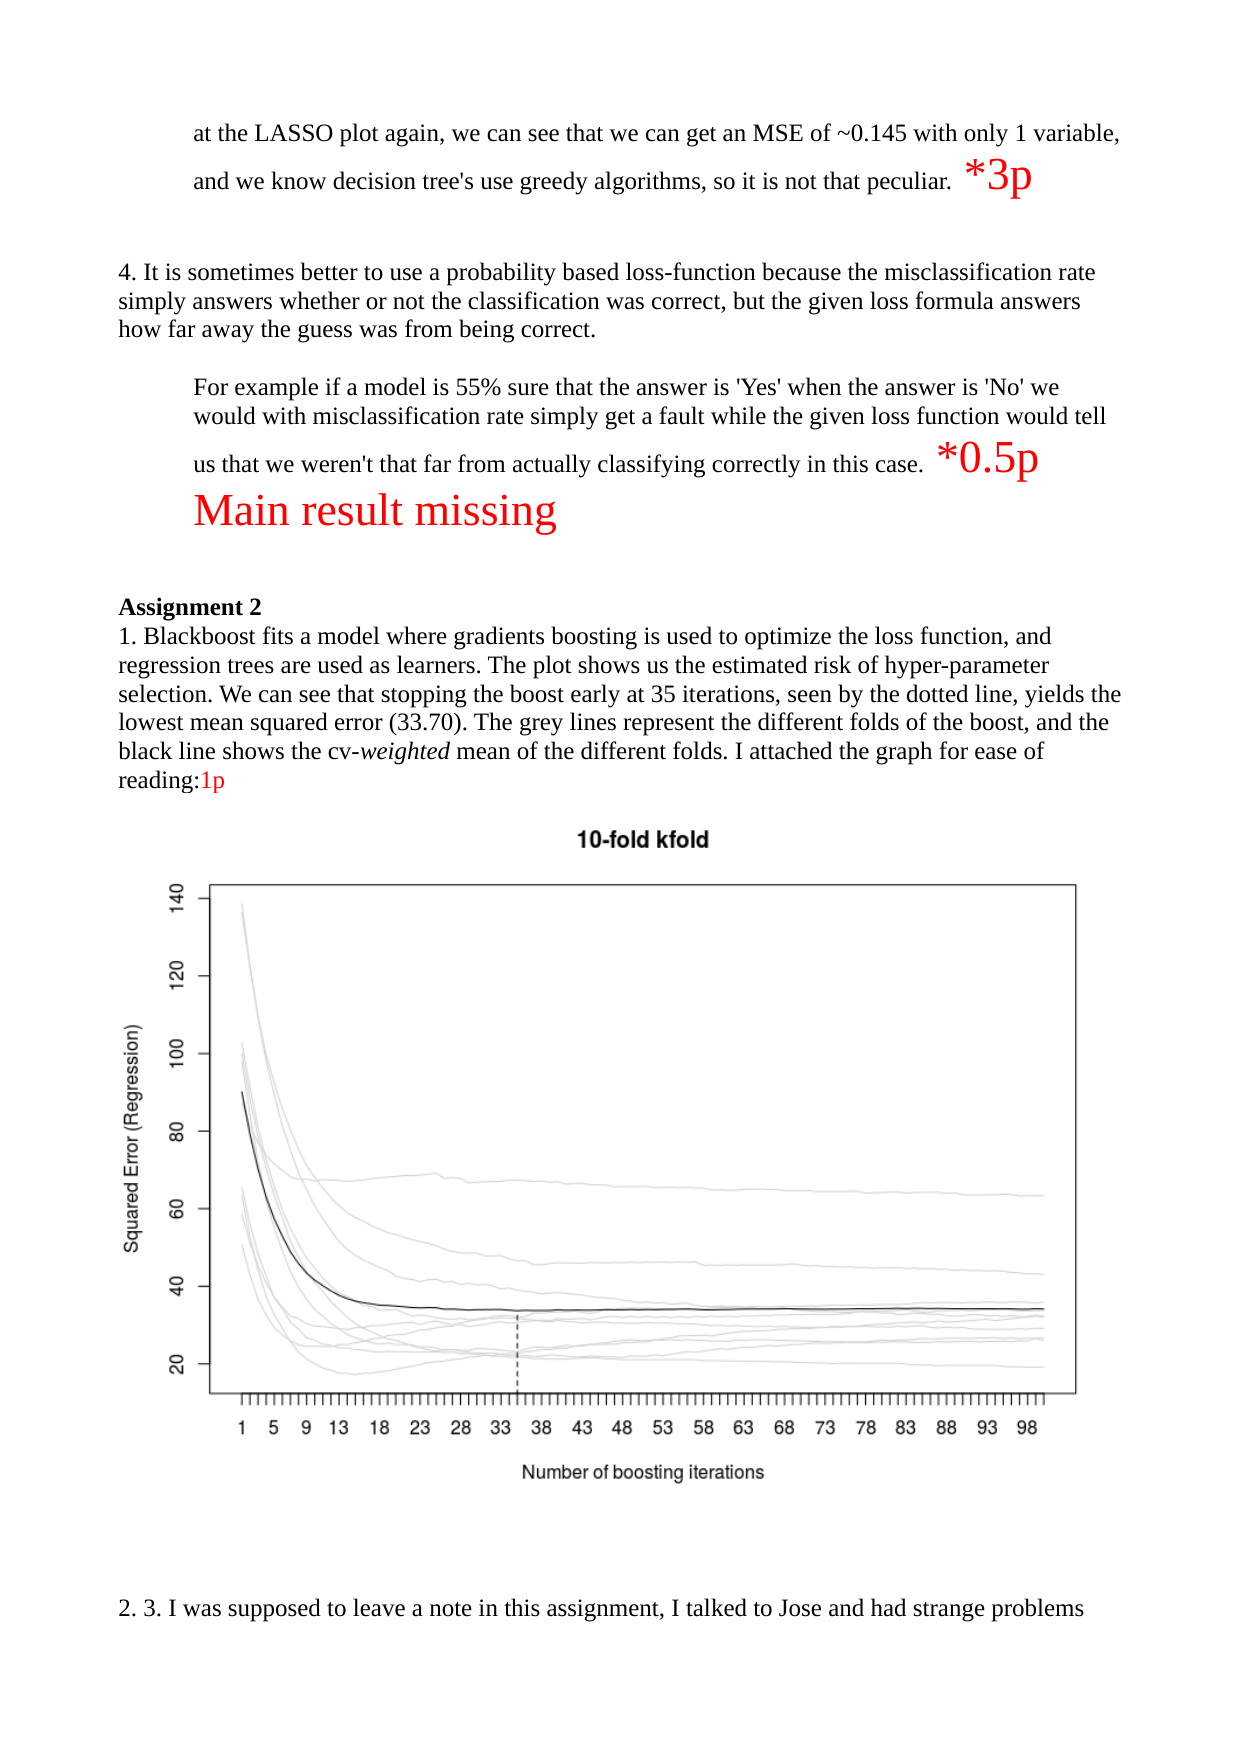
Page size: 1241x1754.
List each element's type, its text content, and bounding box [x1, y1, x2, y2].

text at the LASSO plot again, we can see that we can get an MSE of ~0.145 with only 1 variable, and we know decision tree's use greedy algorithms, so it is not that peculiar. *3p [193, 118, 1122, 199]
text 1. Blackboost fits a model where gradients boosting is used to optimize the loss function, and regression trees are used as learners. The plot shows us the estimated risk of hyper-parameter selection. We can see that stopping the boost early at 35 iterations, seen by the dotted line, yields the lowest mean squared error (33.70). The grey lines represent the different folds of the boost, and the black line shows the cv-weighted mean of the different folds. I attached the graph for ease of reading:1p [118, 621, 1122, 793]
text 2. 3. I was supposed to leave a note in this assignment, I talked to Jose and had strange problems [118, 1593, 1122, 1622]
text 4. It is sometimes better to use a probability based loss-function because the misclassification rate simply answers whether or not the classification was correct, but the given loss formula answers how far away the guess was from being correct. [118, 257, 1122, 343]
text Assignment 2 [118, 592, 1122, 621]
text For example if a model is 55% sure that the answer is 'Yes' when the answer is 'No' we would with misclassification rate simply get a fault while the given loss function would tell us that we weren't that far from actually classifying correctly in this case. *0.5p Main result missing [193, 372, 1122, 535]
